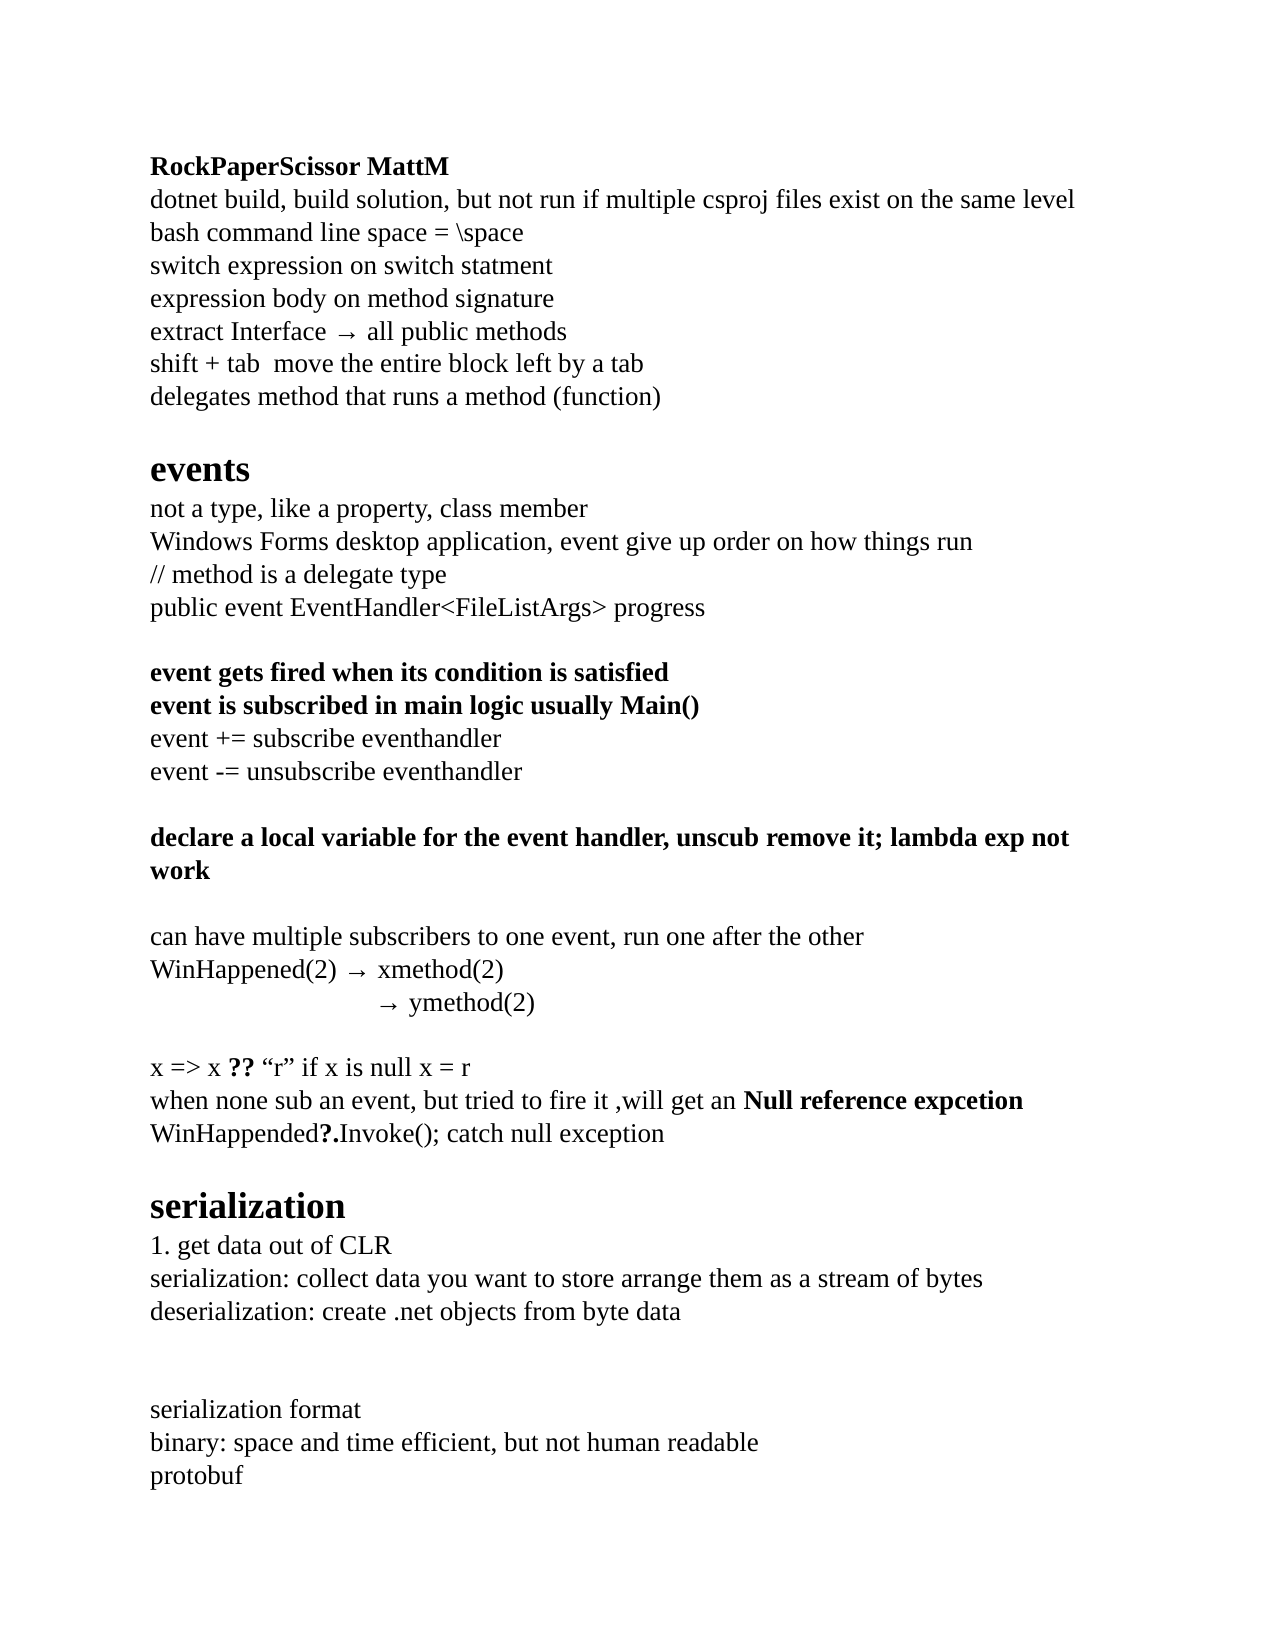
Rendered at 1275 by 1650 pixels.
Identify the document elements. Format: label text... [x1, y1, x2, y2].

text when none sub an event, but tried to fire it ,will get an Null reference expcetion [150, 1084, 1125, 1116]
text WinHappened(2) → xmethod(2) [150, 953, 1125, 984]
text shift + tab move the entire block left by a tab [150, 347, 1125, 379]
text bash command line space = \space [150, 216, 1125, 247]
text Windows Forms desktop application, event give up order on how things run [150, 525, 1125, 556]
text public event EventHandler<FileListArgs> progress [150, 591, 1125, 622]
text binary: space and time efficient, but not human readable [150, 1426, 1125, 1457]
text serialization: collect data you want to store arrange them as a stream of bytes [150, 1262, 1125, 1293]
text delegates method that runs a method (function) [150, 380, 1125, 412]
text event -= unsubscribe eventhandler [150, 755, 1125, 786]
text RockPaperScissor MattM [150, 150, 1125, 181]
text x => x ?? “r” if x is null x = r [150, 1051, 1125, 1083]
text dotnet build, build solution, but not run if multiple csproj files exist on the same level [150, 183, 1125, 214]
text events [150, 446, 1125, 489]
text not a type, like a property, class member [150, 492, 1125, 523]
text // method is a delegate type [150, 558, 1125, 589]
text serialization [150, 1183, 1125, 1226]
text expression body on method signature [150, 282, 1125, 313]
text can have multiple subscribers to one event, run one after the other [150, 920, 1125, 951]
text deserialization: create .net objects from byte data [150, 1294, 1125, 1326]
text extract Interface → all public methods [150, 314, 1125, 346]
text → ymethod(2) [150, 986, 1125, 1017]
text serialization format [150, 1393, 1125, 1424]
text protobuf [150, 1459, 1125, 1490]
text event += subscribe eventhandler [150, 722, 1125, 753]
text WinHappended?.Invoke(); catch null exception [150, 1117, 1125, 1148]
text switch expression on switch statment [150, 249, 1125, 280]
text event gets fired when its condition is satisfied [150, 656, 1125, 688]
text event is subscribed in main logic usually Main() [150, 689, 1125, 721]
text declare a local variable for the event handler, unscub remove it; lambda exp not work [150, 821, 1125, 885]
text 1. get data out of CLR [150, 1229, 1125, 1260]
